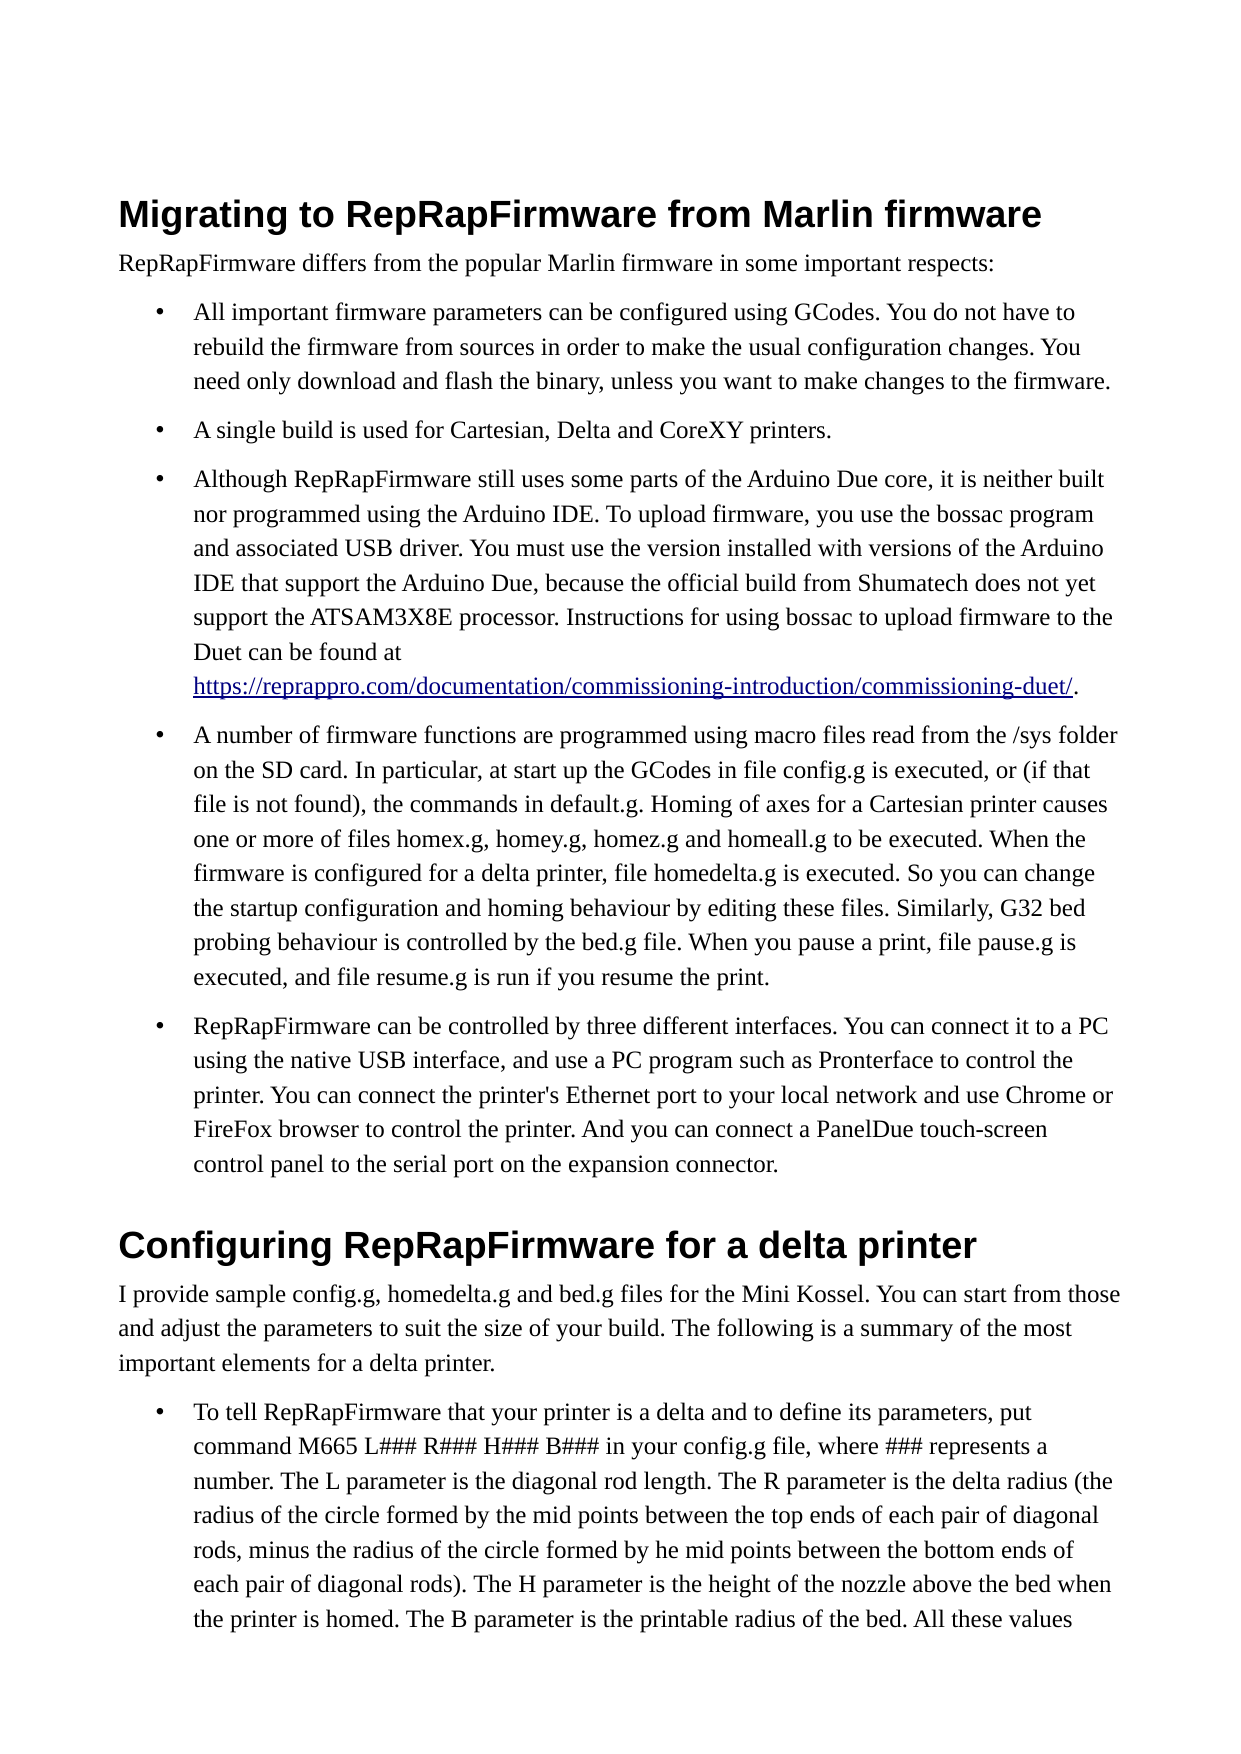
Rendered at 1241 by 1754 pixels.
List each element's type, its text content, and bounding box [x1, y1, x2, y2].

list All important firmware parameters can be configured using GCodes. You do not have to rebuild the firmware from sources in order to make the usual configuration changes. You need only download and flash the binary, unless you want to make changes to the firmware. [156, 297, 1122, 395]
list A number of firmware functions are programmed using macro files read from the /sys folder on the SD card. In particular, at start up the GCodes in file config.g is executed, or (if that file is not found), the commands in default.g. Homing of axes for a Cartesian printer causes one or more of files homex.g, homey.g, homez.g and homeall.g to be executed. When the firmware is configured for a delta printer, file homedelta.g is executed. So you can change the startup configuration and homing behaviour by editing these files. Similarly, G32 bed probing behaviour is controlled by the bed.g file. When you pause a print, file pause.g is executed, and file resume.g is run if you resume the print. [156, 720, 1122, 991]
list Although RepRapFirmware still uses some parts of the Arduino Due core, it is neither built nor programmed using the Arduino IDE. To upload firmware, you use the bossac program and associated USB driver. You must use the version installed with versions of the Arduino IDE that support the Arduino Due, because the official build from Shumatech does not yet support the ATSAM3X8E processor. Instructions for using bossac to upload firmware to the Duet can be found at https://reprappro.com/documentation/commissioning-introduction/commissioning-duet/. [156, 464, 1122, 700]
subtitle Migrating to RepRapFirmware from Marlin firmware [118, 192, 1122, 236]
list A single build is used for Cartesian, Delta and CoreXY printers. [156, 415, 1122, 444]
text RepRapFirmware differs from the popular Marlin firmware in some important respects: [118, 248, 1122, 277]
subtitle Configuring RepRapFirmware for a delta printer [118, 1223, 1122, 1266]
list To tell RepRapFirmware that your printer is a delta and to define its parameters, put command M665 L### R### H### B### in your config.g file, where ### represents a number. The L parameter is the diagonal rod length. The R parameter is the delta radius (the radius of the circle formed by the mid points between the top ends of each pair of diagonal rods, minus the radius of the circle formed by he mid points between the bottom ends of each pair of diagonal rods). The H parameter is the height of the nozzle above the bed when the printer is homed. The B parameter is the printable radius of the bed. All these values [156, 1397, 1122, 1633]
list RepRapFirmware can be controlled by three different interfaces. You can connect it to a PC using the native USB interface, and use a PC program such as Pronterface to control the printer. You can connect the printer's Ethernet port to your local network and use Chrome or FireFox browser to control the printer. And you can connect a PanelDue touch-screen control panel to the serial port on the expansion connector. [156, 1011, 1122, 1177]
text I provide sample config.g, homedelta.g and bed.g files for the Mini Kossel. You can start from those and adjust the parameters to suit the size of your build. The following is a summary of the most important elements for a delta printer. [118, 1279, 1122, 1377]
